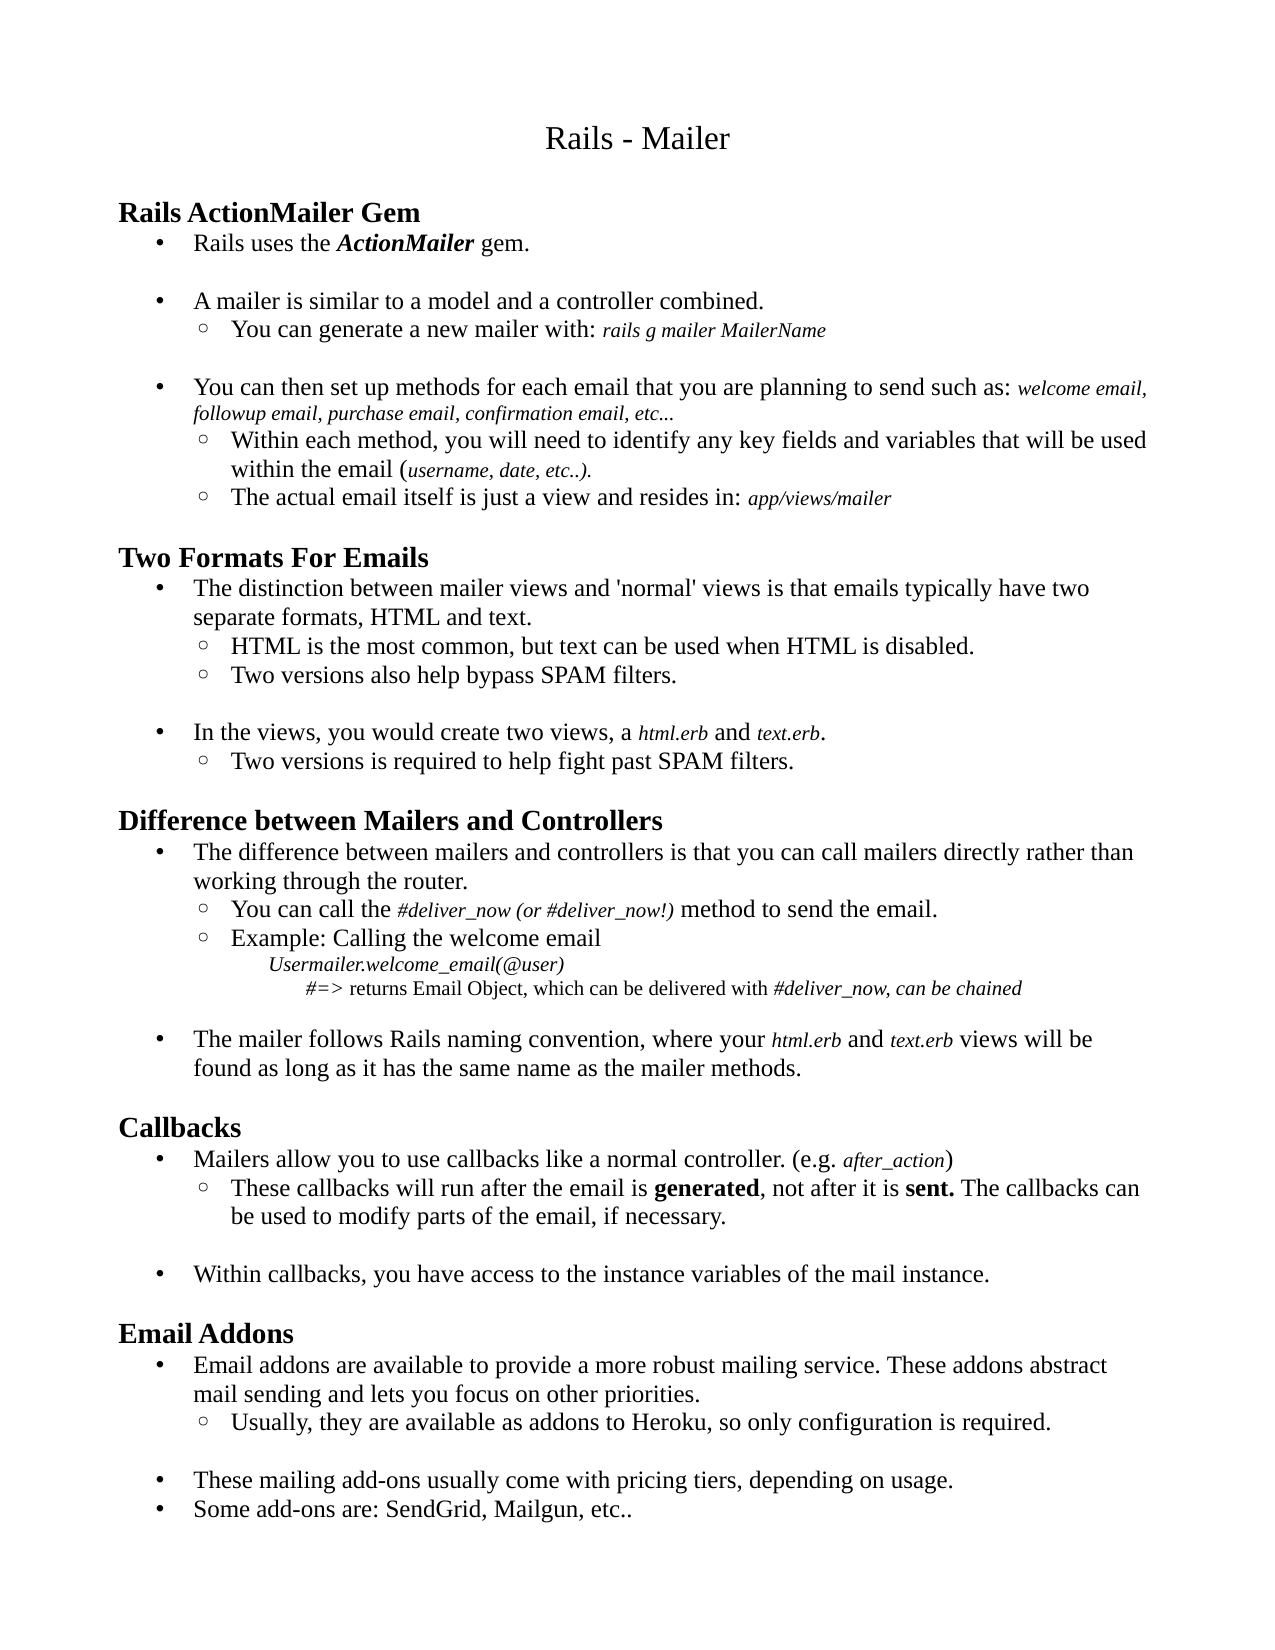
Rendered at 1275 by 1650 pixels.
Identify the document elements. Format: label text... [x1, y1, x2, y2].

list Example: Calling the welcome email [193, 923, 1157, 952]
list The actual email itself is just a view and resides in: app/views/mailer [193, 482, 1157, 511]
list Mailers allow you to use callbacks like a normal controller. (e.g. after_action) [156, 1144, 1157, 1173]
list You can generate a new mailer with: rails g mailer MailerName [193, 314, 1157, 343]
list Rails uses the ActionMailer gem. [156, 228, 1157, 257]
text Two Formats For Emails [118, 540, 1157, 573]
text Rails ActionMailer Gem [118, 195, 1157, 228]
list Some add-ons are: SendGrid, Mailgun, etc.. [156, 1494, 1157, 1522]
list The distinction between mailer views and 'normal' views is that emails typically have two separate formats, HTML and text. [156, 573, 1157, 631]
list A mailer is similar to a model and a controller combined. [156, 286, 1157, 314]
list Email addons are available to provide a more robust mailing service. These addons abstract mail sending and lets you focus on other priorities. [156, 1350, 1157, 1407]
list Usually, they are available as addons to Heroku, so only configuration is required. [193, 1407, 1157, 1436]
list In the views, you would create two views, a html.erb and text.erb. [156, 717, 1157, 746]
text Callbacks [118, 1110, 1157, 1144]
text Email Addons [118, 1316, 1157, 1350]
list The mailer follows Rails naming convention, where your html.erb and text.erb views will be found as long as it has the same name as the mailer methods. [156, 1024, 1157, 1082]
text Rails - Mailer [118, 118, 1157, 156]
list Two versions is required to help fight past SPAM filters. [193, 746, 1157, 775]
list #=> returns Email Object, which can be delivered with #deliver_now, can be chained [268, 976, 1157, 1000]
list These mailing add-ons usually come with pricing tiers, depending on usage. [156, 1465, 1157, 1494]
list These callbacks will run after the email is generated, not after it is sent. The callbacks can be used to modify parts of the email, if necessary. [193, 1173, 1157, 1230]
list Usermailer.welcome_email(@user) [231, 952, 1157, 976]
list Within each method, you will need to identify any key fields and variables that will be used within the email (username, date, etc..). [193, 425, 1157, 482]
text Difference between Mailers and Controllers [118, 803, 1157, 837]
list You can then set up methods for each email that you are planning to send such as: welcome email, followup email, purchase email, confirmation email, etc... [156, 372, 1157, 425]
list Two versions also help bypass SPAM filters. [193, 660, 1157, 688]
list HTML is the most common, but text can be used when HTML is disabled. [193, 631, 1157, 660]
list Within callbacks, you have access to the instance variables of the mail instance. [156, 1259, 1157, 1288]
list You can call the #deliver_now (or #deliver_now!) method to send the email. [193, 894, 1157, 923]
list The difference between mailers and controllers is that you can call mailers directly rather than working through the router. [156, 837, 1157, 894]
